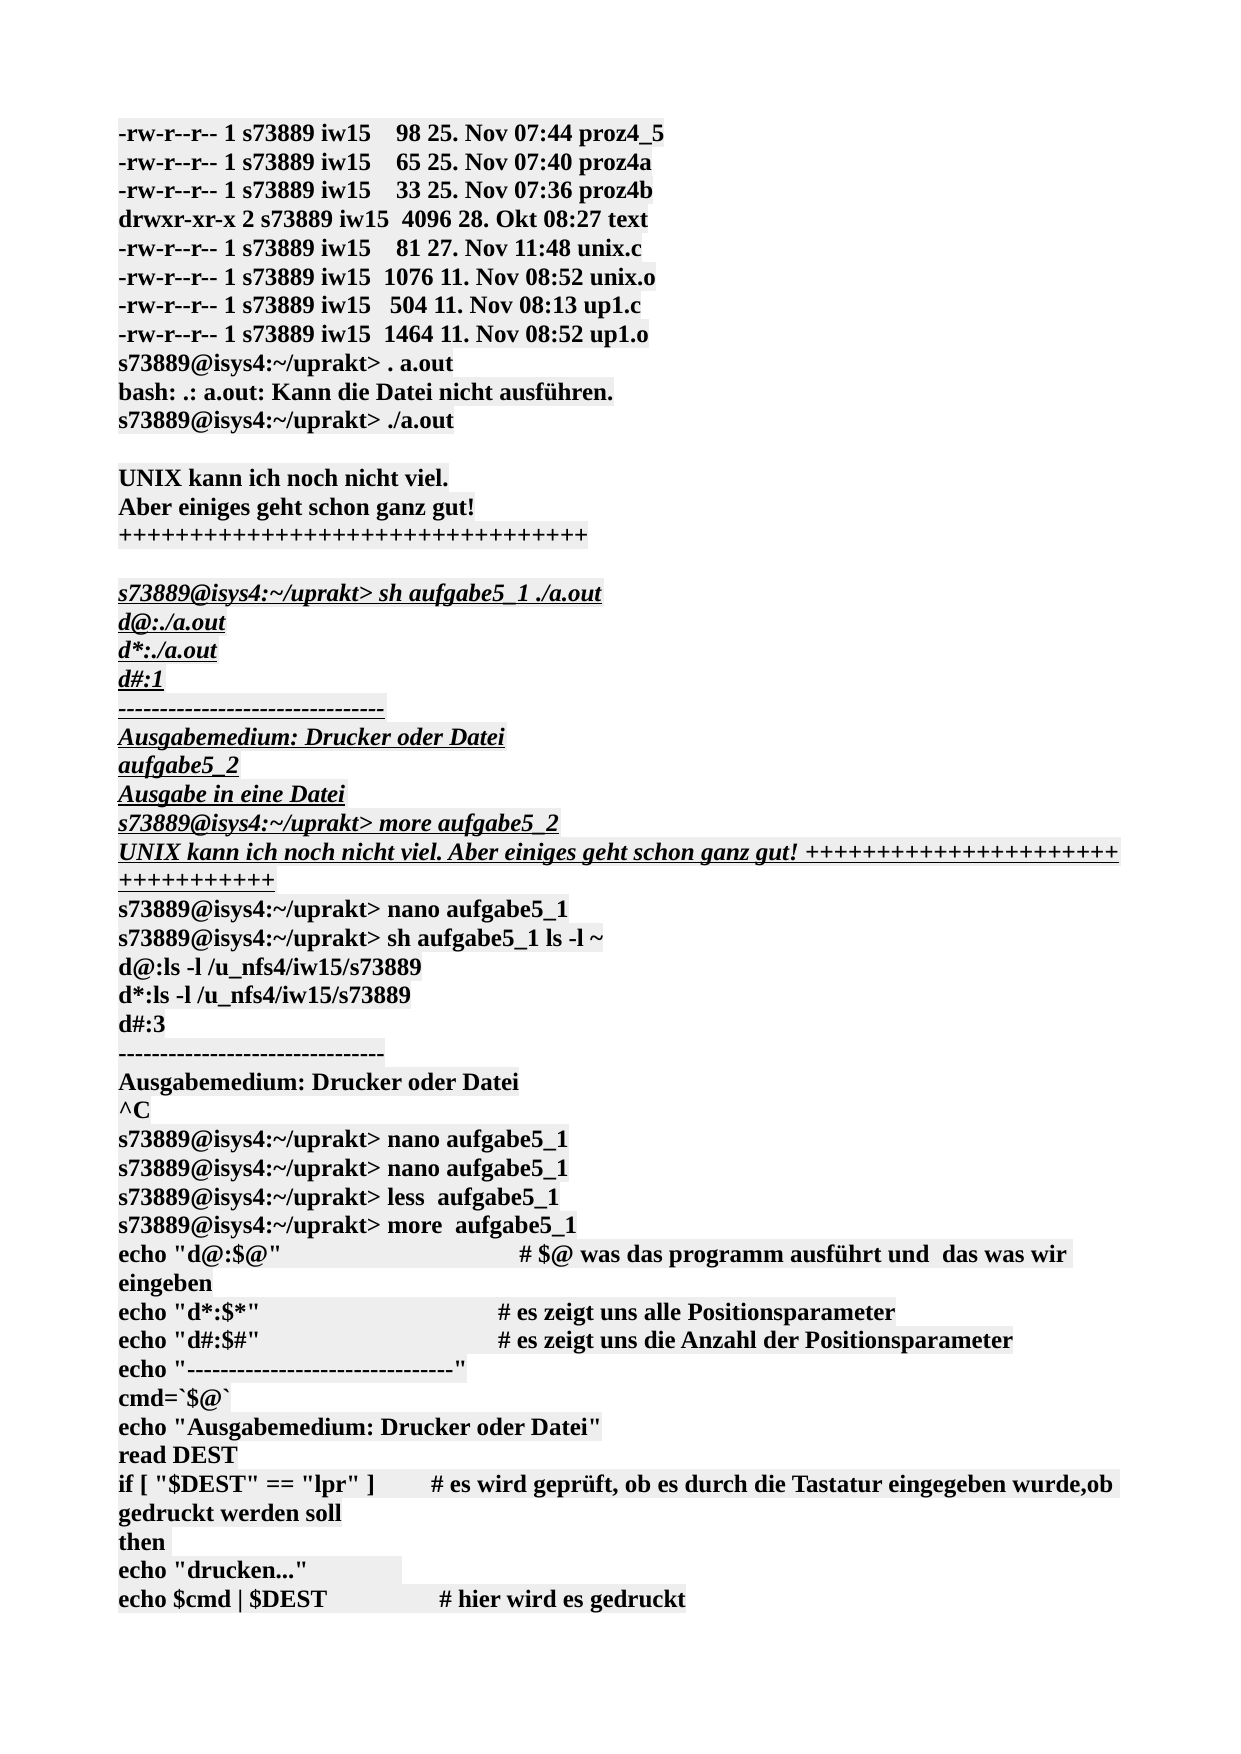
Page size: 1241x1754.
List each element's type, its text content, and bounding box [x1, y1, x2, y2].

text echo "d#:$#" # es zeigt uns die Anzahl der Positionsparameter [118, 1326, 1122, 1354]
text s73889@isys4:~/uprakt> less aufgabe5_1 [118, 1182, 1122, 1211]
text echo "Ausgabemedium: Drucker oder Datei" [118, 1412, 1122, 1441]
text echo "drucken..." [118, 1556, 1122, 1584]
text s73889@isys4:~/uprakt> nano aufgabe5_1 [118, 1124, 1122, 1153]
text s73889@isys4:~/uprakt> nano aufgabe5_1 [118, 894, 1122, 923]
text -rw-r--r-- 1 s73889 iw15 1464 11. Nov 08:52 up1.o [118, 319, 1122, 348]
text then [118, 1527, 1122, 1556]
text -rw-r--r-- 1 s73889 iw15 1076 11. Nov 08:52 unix.o [118, 262, 1122, 291]
text s73889@isys4:~/uprakt> sh aufgabe5_1 ./a.out [118, 578, 1122, 607]
text s73889@isys4:~/uprakt> ./a.out [118, 406, 1122, 434]
text -------------------------------- [118, 1038, 1122, 1067]
text echo "--------------------------------" [118, 1354, 1122, 1383]
text -rw-r--r-- 1 s73889 iw15 81 27. Nov 11:48 unix.c [118, 233, 1122, 262]
text s73889@isys4:~/uprakt> nano aufgabe5_1 [118, 1153, 1122, 1182]
text -rw-r--r-- 1 s73889 iw15 33 25. Nov 07:36 proz4b [118, 176, 1122, 204]
text d#:1 [118, 664, 1122, 693]
text s73889@isys4:~/uprakt> . a.out [118, 348, 1122, 377]
text s73889@isys4:~/uprakt> sh aufgabe5_1 ls -l ~ [118, 923, 1122, 952]
text Ausgabemedium: Drucker oder Datei [118, 722, 1122, 751]
text -rw-r--r-- 1 s73889 iw15 65 25. Nov 07:40 proz4a [118, 147, 1122, 176]
text -rw-r--r-- 1 s73889 iw15 504 11. Nov 08:13 up1.c [118, 291, 1122, 319]
text UNIX kann ich noch nicht viel. [118, 463, 1122, 492]
text d#:3 [118, 1009, 1122, 1038]
text d*:./a.out [118, 636, 1122, 664]
text s73889@isys4:~/uprakt> more aufgabe5_1 [118, 1211, 1122, 1239]
text +++++++++++++++++++++++++++++++++ [118, 521, 1122, 549]
text Aber einiges geht schon ganz gut! [118, 492, 1122, 521]
text s73889@isys4:~/uprakt> more aufgabe5_2 [118, 808, 1122, 837]
text -rw-r--r-- 1 s73889 iw15 98 25. Nov 07:44 proz4_5 [118, 118, 1122, 147]
text Ausgabemedium: Drucker oder Datei [118, 1067, 1122, 1096]
text echo "d@:$@" # $@ was das programm ausführt und das was wir eingeben [118, 1239, 1122, 1297]
text d@:ls -l /u_nfs4/iw15/s73889 [118, 952, 1122, 981]
text read DEST [118, 1441, 1122, 1469]
text echo $cmd | $DEST # hier wird es gedruckt [118, 1584, 1122, 1613]
text aufgabe5_2 [118, 751, 1122, 779]
text -------------------------------- [118, 693, 1122, 722]
text ^C [118, 1096, 1122, 1124]
text Ausgabe in eine Datei [118, 779, 1122, 808]
text echo "d*:$*" # es zeigt uns alle Positionsparameter [118, 1297, 1122, 1326]
text UNIX kann ich noch nicht viel. Aber einiges geht schon ganz gut! +++++++++++++++++++++++++++++++++ [118, 837, 1122, 894]
text cmd=`$@` [118, 1383, 1122, 1412]
text d*:ls -l /u_nfs4/iw15/s73889 [118, 981, 1122, 1009]
text drwxr-xr-x 2 s73889 iw15 4096 28. Okt 08:27 text [118, 204, 1122, 233]
text if [ "$DEST" == "lpr" ] # es wird geprüft, ob es durch die Tastatur eingegeben wurde,ob gedruckt werden soll [118, 1469, 1122, 1527]
text bash: .: a.out: Kann die Datei nicht ausführen. [118, 377, 1122, 406]
text d@:./a.out [118, 607, 1122, 636]
